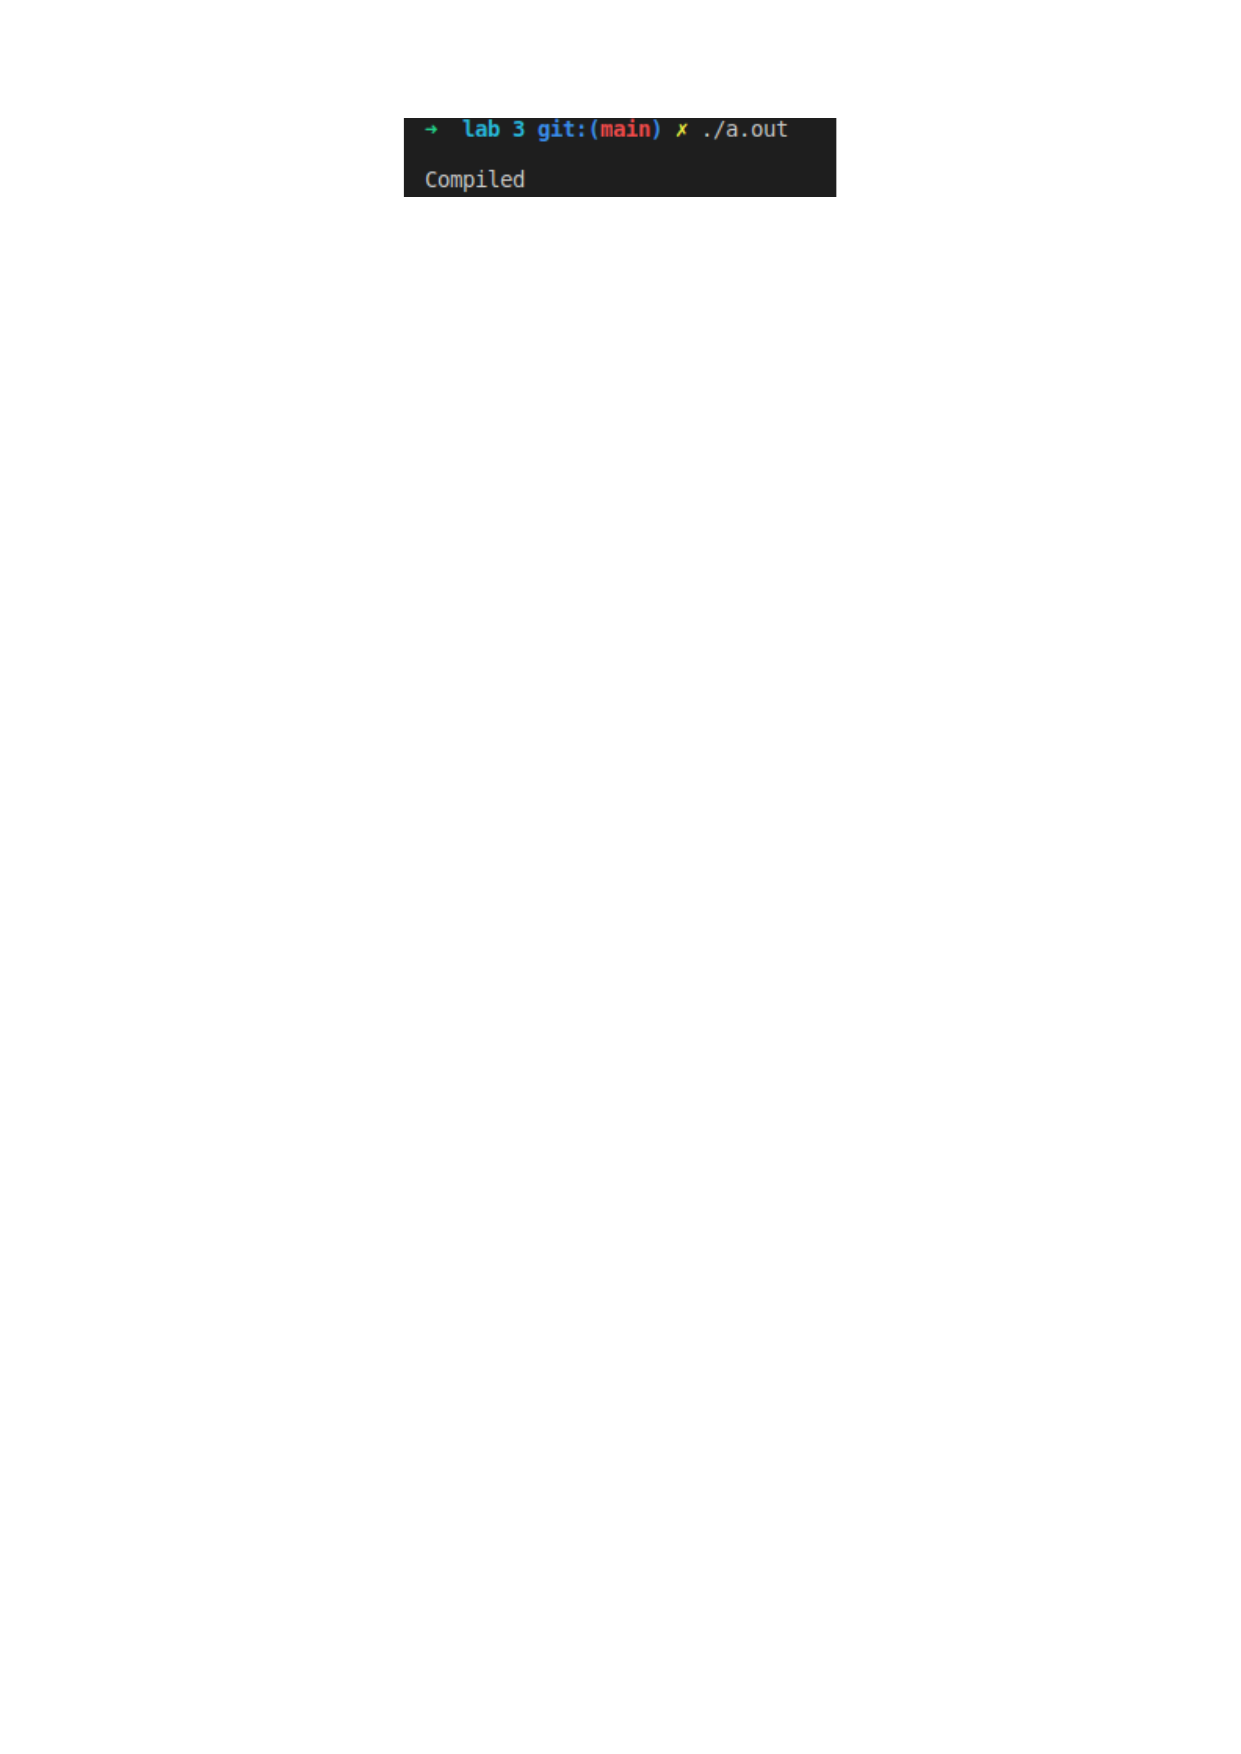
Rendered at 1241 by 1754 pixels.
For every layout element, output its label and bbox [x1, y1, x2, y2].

picture [403, 118, 837, 197]
